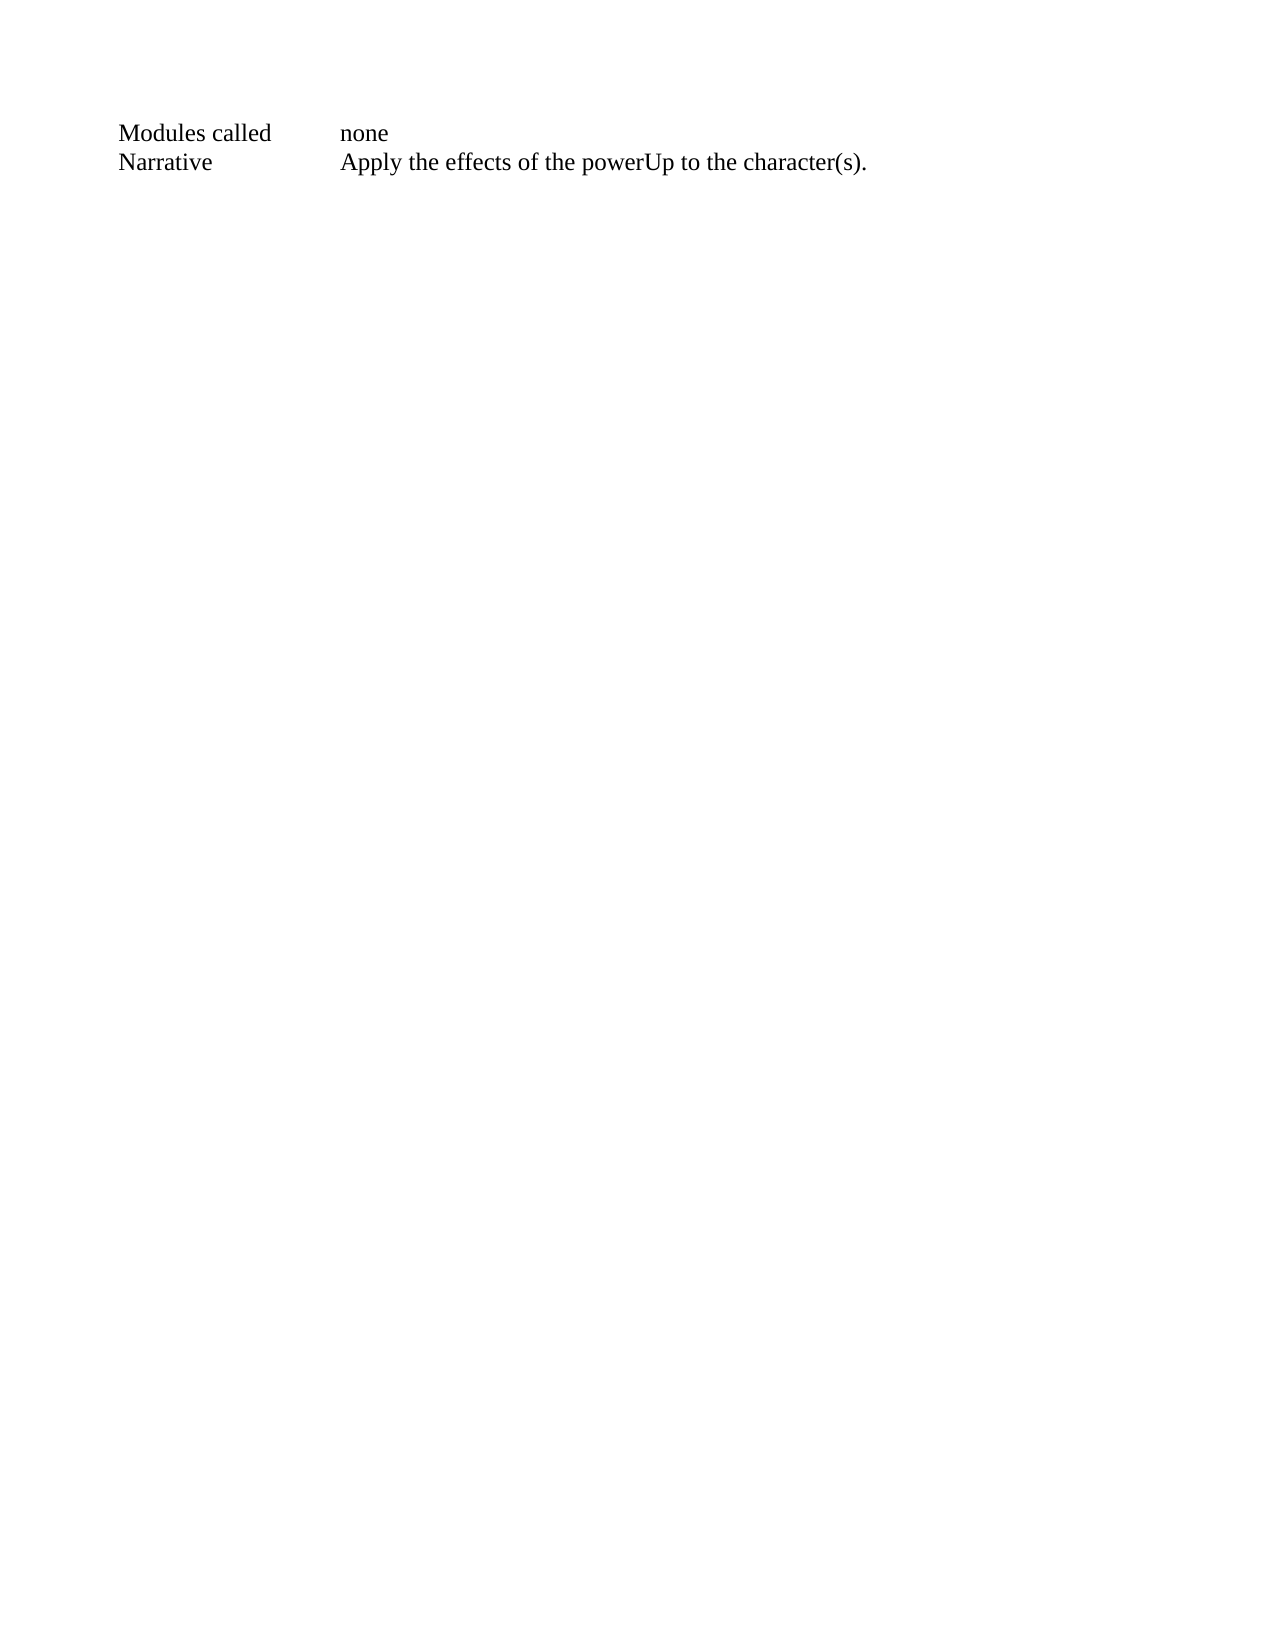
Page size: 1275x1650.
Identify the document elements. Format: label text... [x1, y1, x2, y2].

text Narrative Apply the effects of the powerUp to the character(s). [118, 147, 1157, 176]
text Modules called none [118, 118, 1157, 147]
